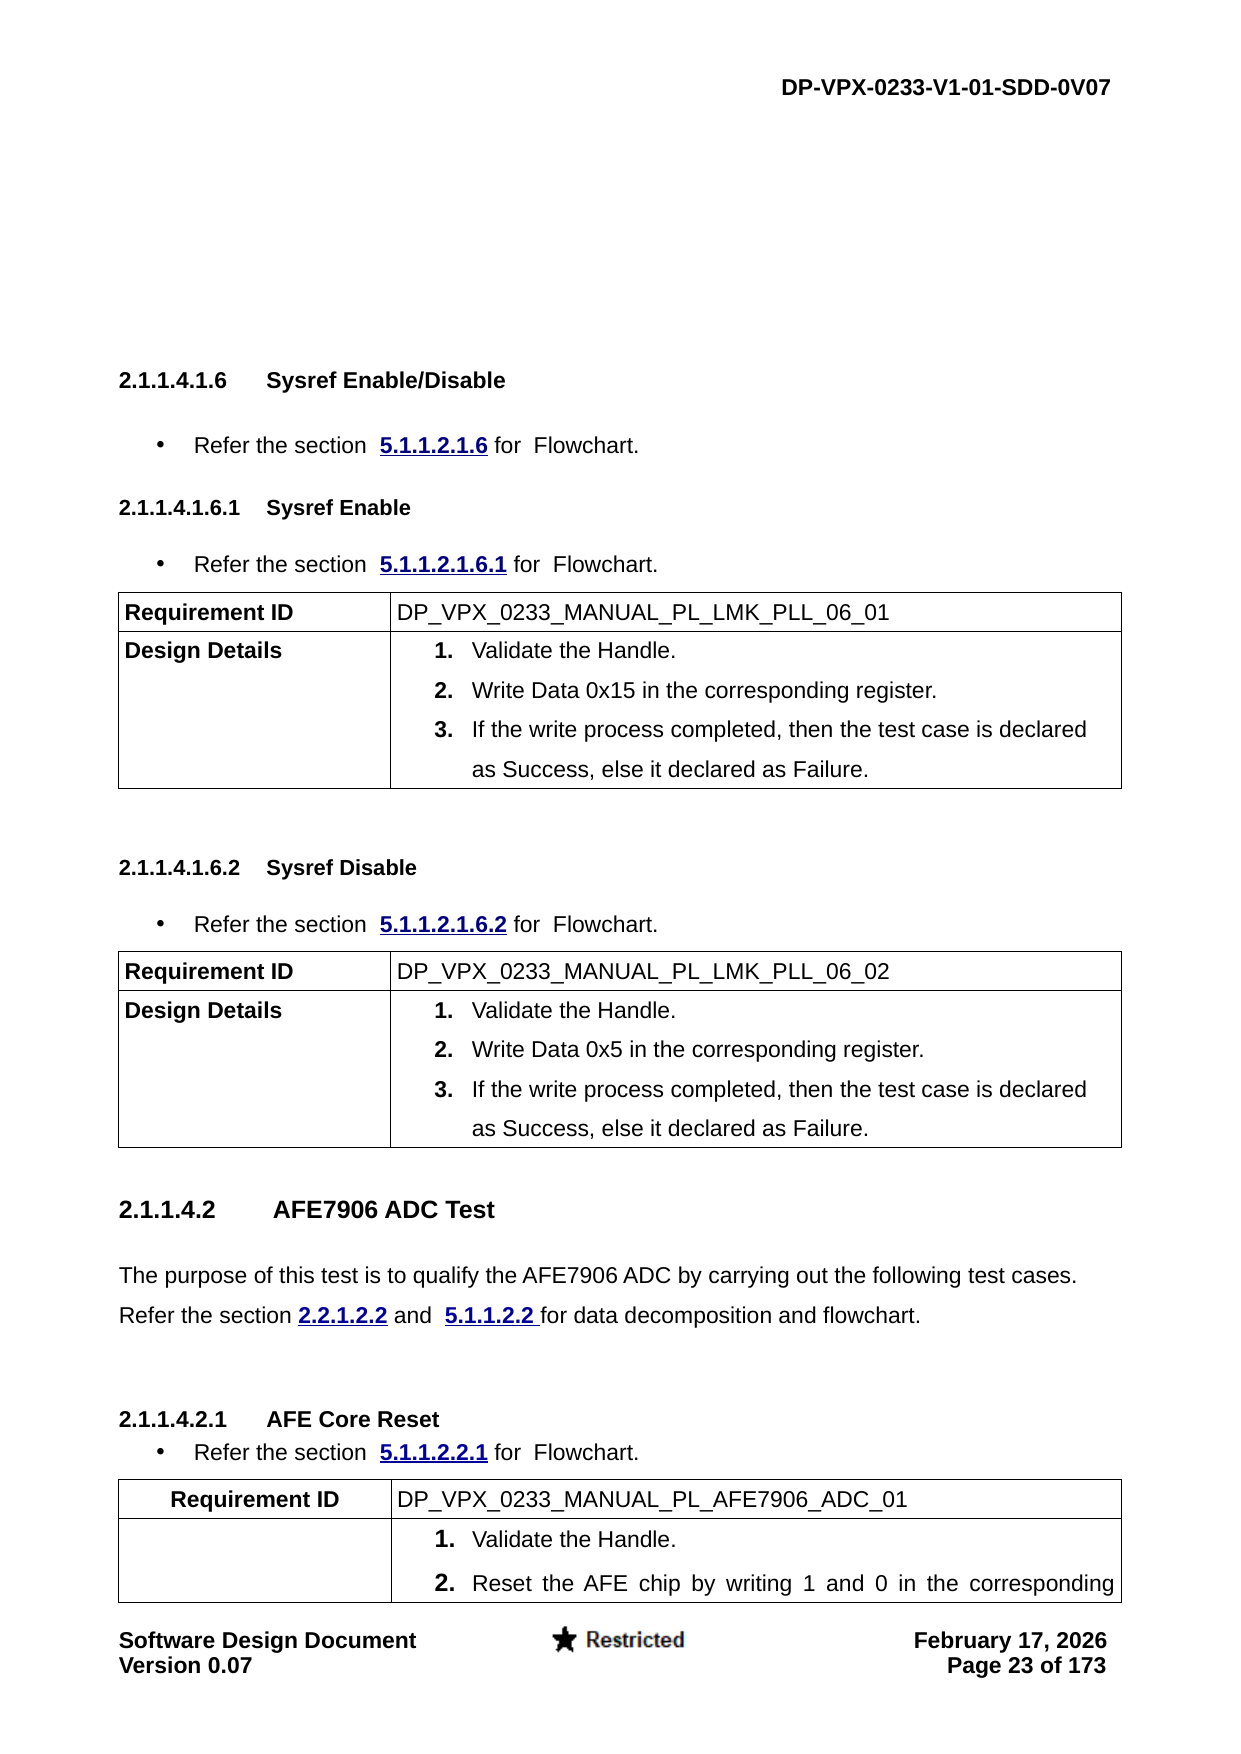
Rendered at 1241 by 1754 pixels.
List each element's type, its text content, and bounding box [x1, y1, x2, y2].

subtitle AFE Core Reset [118, 1409, 1122, 1432]
table_cell Validate the Handle. Write Data 0x5 in the corresponding register. If the write process completed, then the test case is declared as Success, else it declared as Failure. [391, 991, 1121, 1147]
subtitle Sysref Enable [118, 498, 1122, 520]
table_cell Design Details [119, 632, 390, 788]
table_header Requirement ID [119, 952, 390, 990]
list Refer the section 5.1.1.2.1.6 for Flowchart. [156, 432, 1122, 459]
table_header Requirement ID [119, 1480, 391, 1518]
subtitle Sysref Enable/Disable [118, 370, 1122, 393]
table_cell Validate the Handle. Reset the AFE chip by writing 1 and 0 in the corresponding [392, 1519, 1121, 1602]
table_header Requirement ID [119, 593, 390, 631]
text The purpose of this test is to qualify the AFE7906 ADC by carrying out the following test cases. [118, 1262, 1122, 1289]
list Refer the section 5.1.1.2.1.6.1 for Flowchart. [156, 551, 1122, 578]
table_header DP_VPX_0233_MANUAL_PL_AFE7906_ADC_01 [392, 1480, 1121, 1518]
list Refer the section 5.1.1.2.2.1 for Flowchart. [156, 1438, 1122, 1465]
table_cell Validate the Handle. Write Data 0x15 in the corresponding register. If the write process completed, then the test case is declared as Success, else it declared as Failure. [391, 632, 1121, 788]
table_cell Design Details [119, 991, 390, 1147]
table_header DP_VPX_0233_MANUAL_PL_LMK_PLL_06_02 [391, 952, 1121, 990]
list Refer the section 5.1.1.2.1.6.2 for Flowchart. [156, 911, 1122, 938]
table_header DP_VPX_0233_MANUAL_PL_LMK_PLL_06_01 [391, 593, 1121, 631]
text Refer the section 2.2.1.2.2 and 5.1.1.2.2 for data decomposition and flowchart. [118, 1302, 1122, 1328]
subtitle Sysref Disable [118, 857, 1122, 879]
subtitle AFE7906 ADC Test [118, 1200, 1122, 1223]
picture [542, 1617, 698, 1662]
table_cell [119, 1519, 391, 1602]
